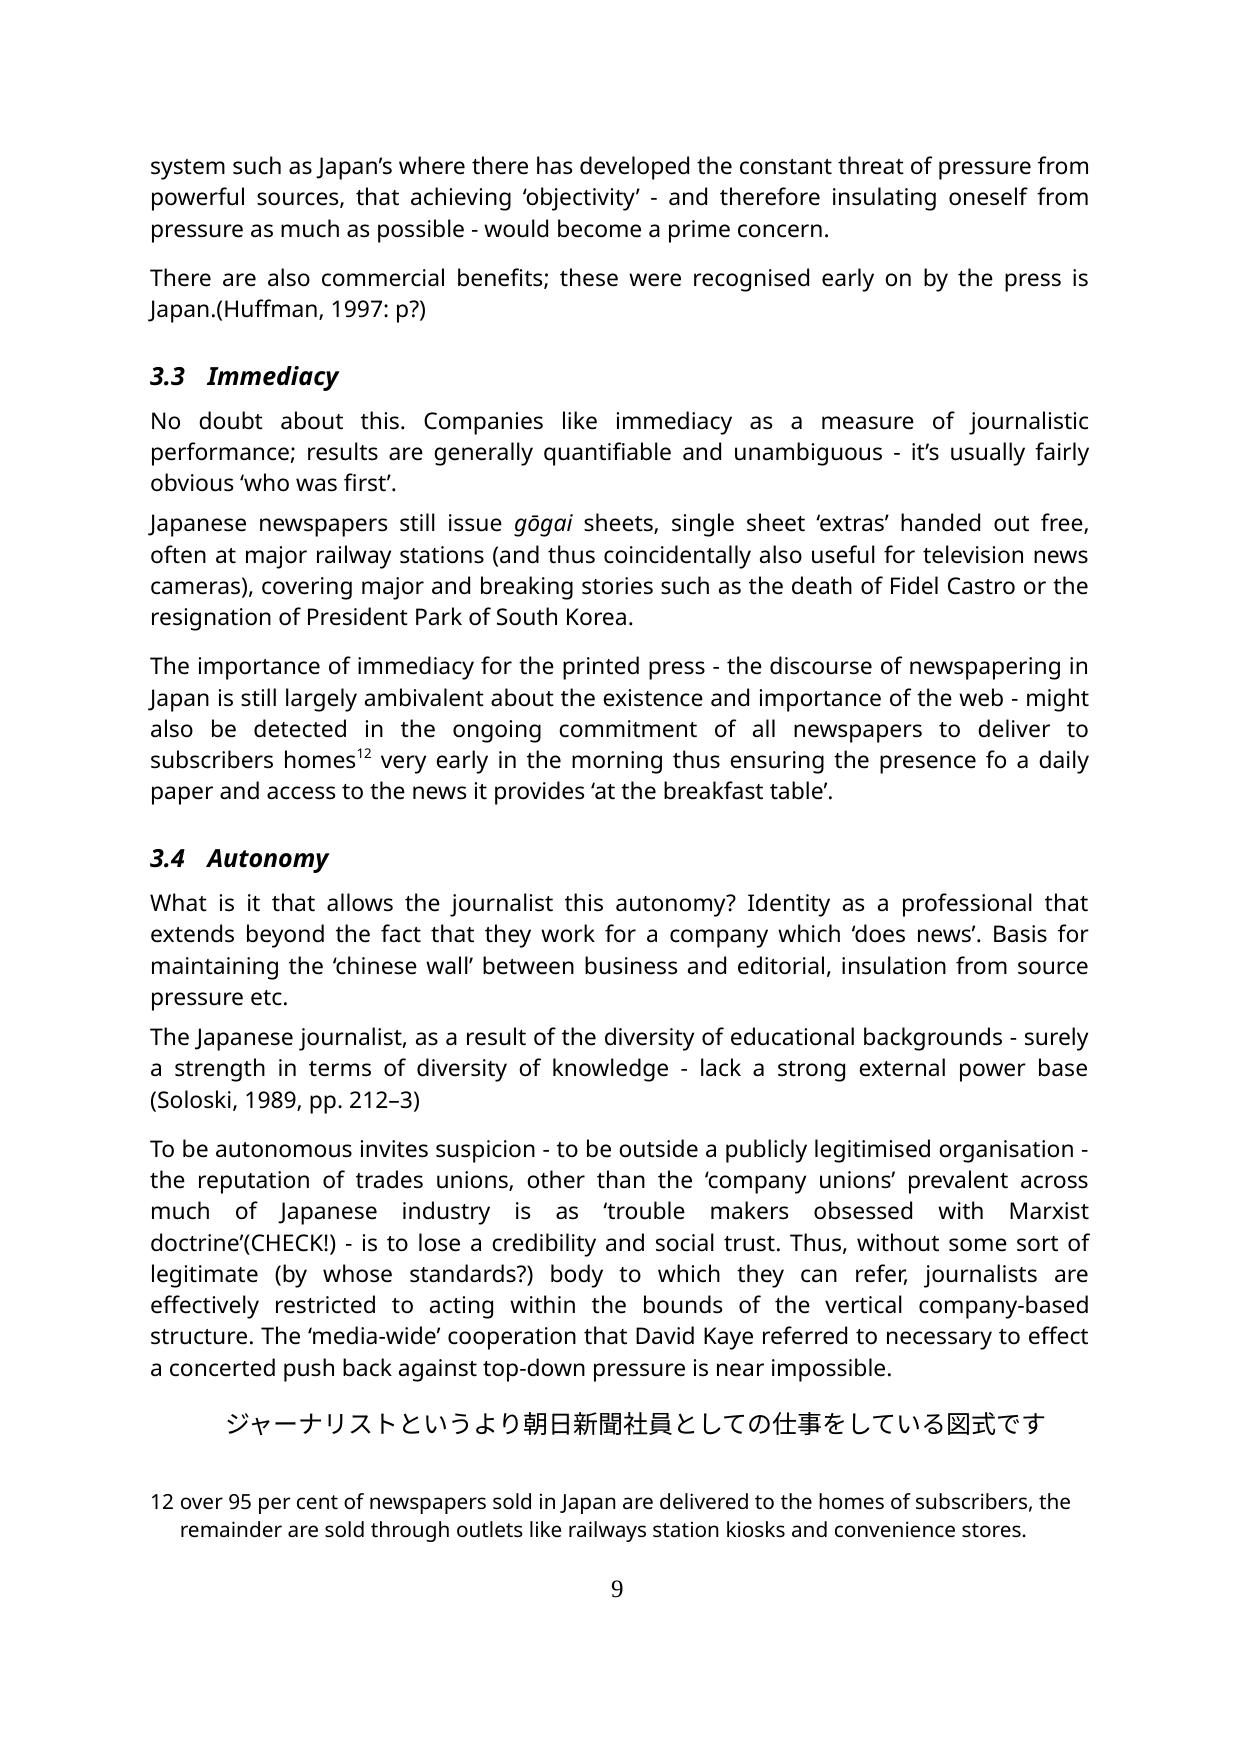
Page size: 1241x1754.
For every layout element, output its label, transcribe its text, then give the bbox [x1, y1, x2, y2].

subtitle Autonomy [150, 841, 1090, 874]
text To be autonomous invites suspicion - to be outside a publicly legitimised organisation - the reputation of trades unions, other than the ‘company unions’ prevalent across much of Japanese industry is as ‘trouble makers obsessed with Marxist doctrine’(CHECK!) - is to lose a credibility and social trust. Thus, without some sort of legitimate (by whose standards?) body to which they can refer, journalists are effectively restricted to acting within the bounds of the vertical company-based structure. The ‘media-wide’ cooperation that David Kaye referred to necessary to effect a concerted push back against top-down pressure is near impossible. [150, 1133, 1090, 1383]
text What is it that allows the journalist this autonomy? Identity as a professional that extends beyond the fact that they work for a company which ‘does news’. Basis for maintaining the ‘chinese wall’ between business and editorial, insulation from source pressure etc. [150, 887, 1090, 1012]
text No doubt about this. Companies like immediacy as a measure of journalistic performance; results are generally quantifiable and unambiguous - it’s usually fairly obvious ‘who was first’. [150, 405, 1090, 498]
text Japanese newspapers still issue gōgai sheets, single sheet ‘extras’ handed out free, often at major railway stations (and thus coincidentally also useful for television news cameras), covering major and breaking stories such as the death of Fidel Castro or the resignation of President Park of South Korea. [150, 507, 1090, 632]
text ジャーナリストというより朝日新聞社員としての仕事をしている図式です [225, 1407, 1090, 1441]
text The Japanese journalist, as a result of the diversity of educational backgrounds - surely a strength in terms of diversity of knowledge - lack a strong external power base (Soloski, 1989, pp. 212–3) [150, 1021, 1090, 1115]
text system such as Japan’s where there has developed the constant threat of pressure from powerful sources, that achieving ‘objectivity’ - and therefore insulating oneself from pressure as much as possible - would become a prime concern. [150, 150, 1090, 244]
text There are also commercial benefits; these were recognised early on by the press is Japan.(Huffman, 1997: p?) [150, 262, 1090, 324]
subtitle Immediacy [150, 358, 1090, 392]
text over 95 per cent of newspapers sold in Japan are delivered to the homes of subscribers, the remainder are sold through outlets like railways station kiosks and convenience stores. [150, 1487, 1090, 1544]
text The importance of immediacy for the printed press - the discourse of newspapering in Japan is still largely ambivalent about the existence and importance of the web - might also be detected in the ongoing commitment of all newspapers to deliver to subscribers homes very early in the morning thus ensuring the presence fo a daily paper and access to the news it provides ‘at the breakfast table’. [150, 650, 1090, 807]
